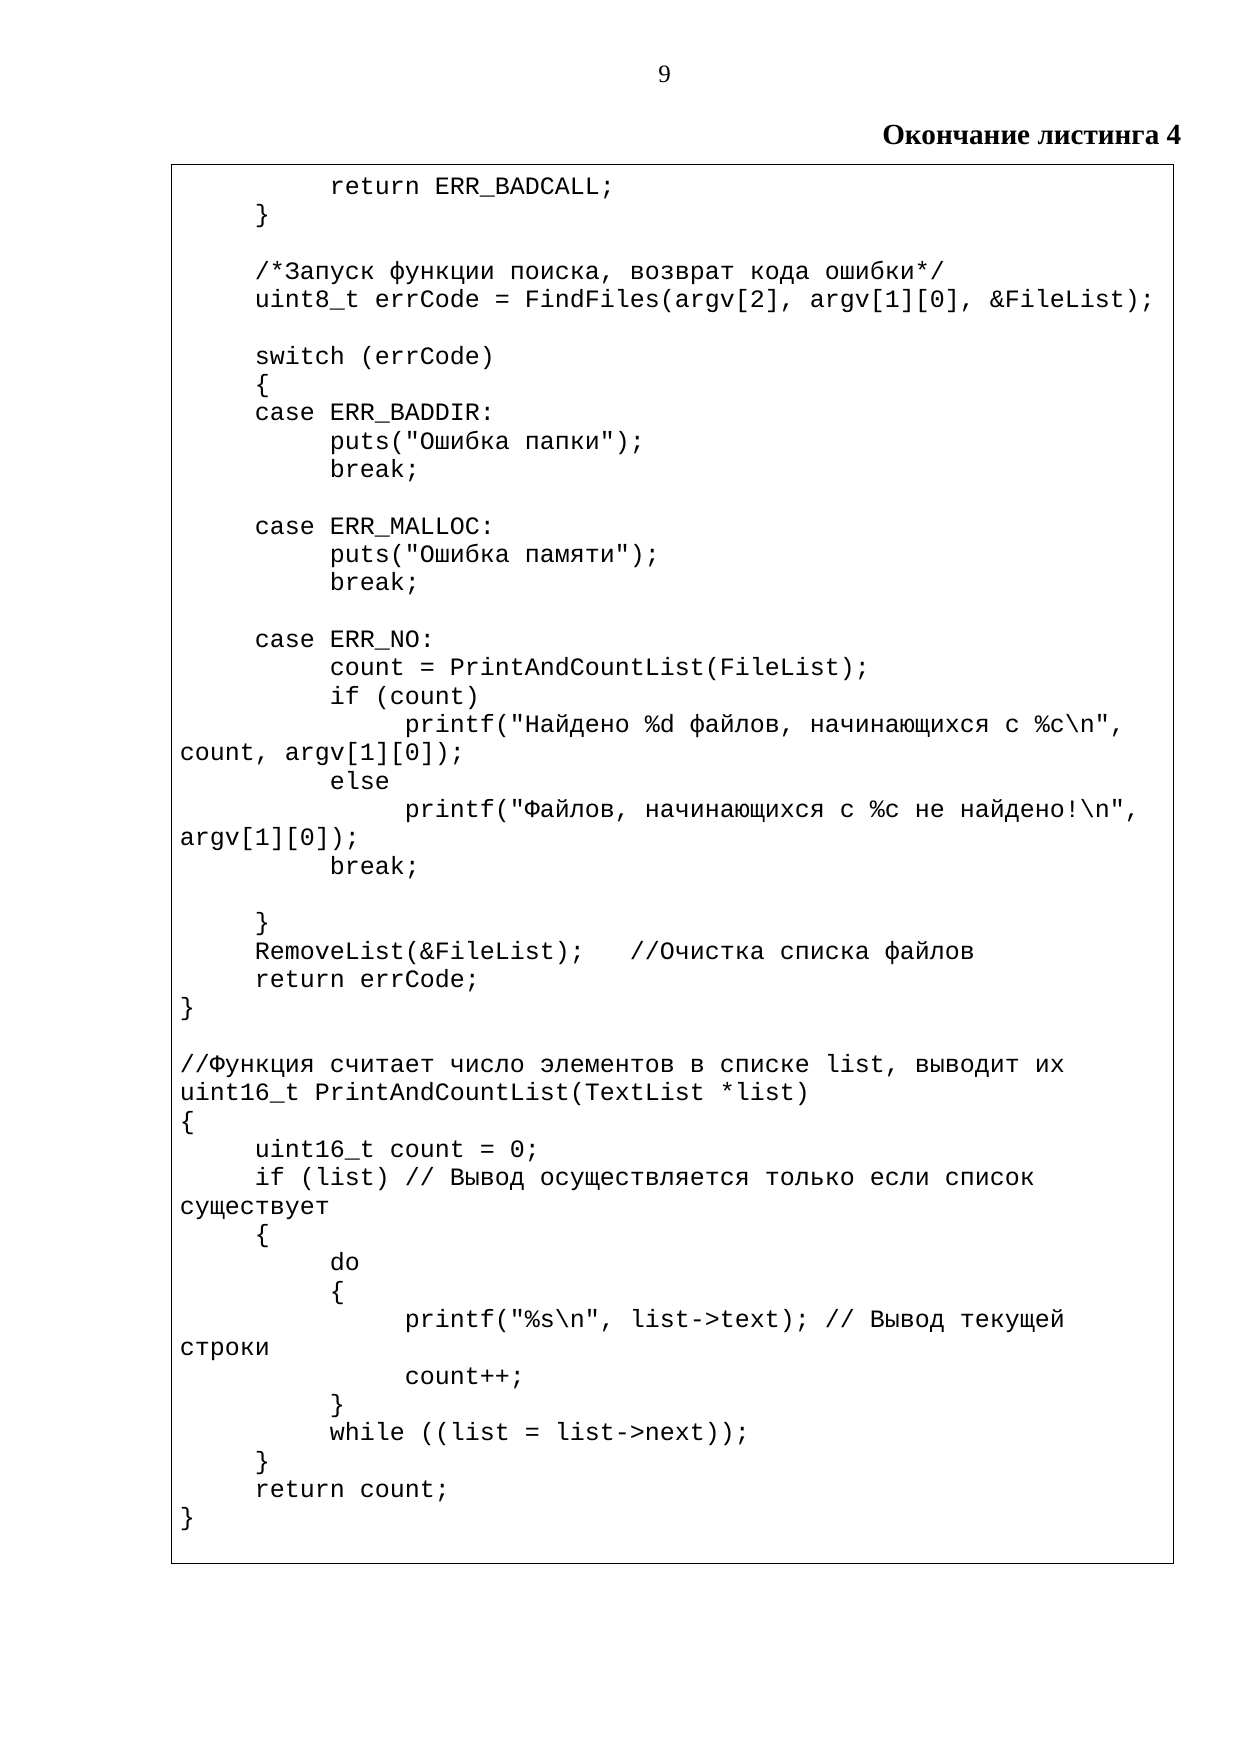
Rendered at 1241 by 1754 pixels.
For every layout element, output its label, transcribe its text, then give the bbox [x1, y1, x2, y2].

text uint16_t PrintAndCountList(TextList *list) [179, 1080, 1164, 1108]
text break; [179, 457, 1164, 485]
text return errCode; [179, 967, 1164, 995]
text } [179, 1392, 1164, 1420]
text case ERR_BADDIR: [179, 400, 1164, 428]
text count++; [179, 1363, 1164, 1392]
text Окончание листинга 4 [148, 117, 1181, 151]
text break; [179, 570, 1164, 598]
text RemoveList(&FileList); //Очистка списка файлов [179, 938, 1164, 967]
text printf("%s\n", list->text); // Вывод текущей строки [179, 1307, 1164, 1363]
text { [179, 1278, 1164, 1307]
text break; [179, 853, 1164, 882]
text else [179, 768, 1164, 797]
text uint16_t count = 0; [179, 1137, 1164, 1165]
text } [179, 202, 1164, 230]
text //Функция считает число элементов в списке list, выводит их [179, 1052, 1164, 1080]
text count = PrintAndCountList(FileList); [179, 655, 1164, 683]
text if (list) // Вывод осуществляется только если список существует [179, 1165, 1164, 1222]
text switch (errCode) [179, 343, 1164, 372]
text return ERR_BADCALL; [179, 173, 1164, 202]
text { [179, 1222, 1164, 1250]
text puts("Ошибка памяти"); [179, 542, 1164, 570]
text puts("Ошибка папки"); [179, 428, 1164, 457]
text } [179, 995, 1164, 1023]
text } [179, 1448, 1164, 1477]
text uint8_t errCode = FindFiles(argv[2], argv[1][0], &FileList); [179, 287, 1164, 315]
text do [179, 1250, 1164, 1278]
text { [179, 1108, 1164, 1137]
text printf("Найдено %d файлов, начинающихся с %c\n", count, argv[1][0]); [179, 712, 1164, 768]
text /*Запуск функции поиска, возврат кода ошибки*/ [179, 258, 1164, 287]
text while ((list = list->next)); [179, 1420, 1164, 1448]
text case ERR_NO: [179, 627, 1164, 655]
text } [179, 910, 1164, 938]
text printf("Файлов, начинающихся с %c не найдено!\n", argv[1][0]); [179, 797, 1164, 853]
text } [179, 1505, 1164, 1533]
text case ERR_MALLOC: [179, 513, 1164, 542]
text { [179, 372, 1164, 400]
text return count; [179, 1477, 1164, 1505]
text if (count) [179, 683, 1164, 712]
